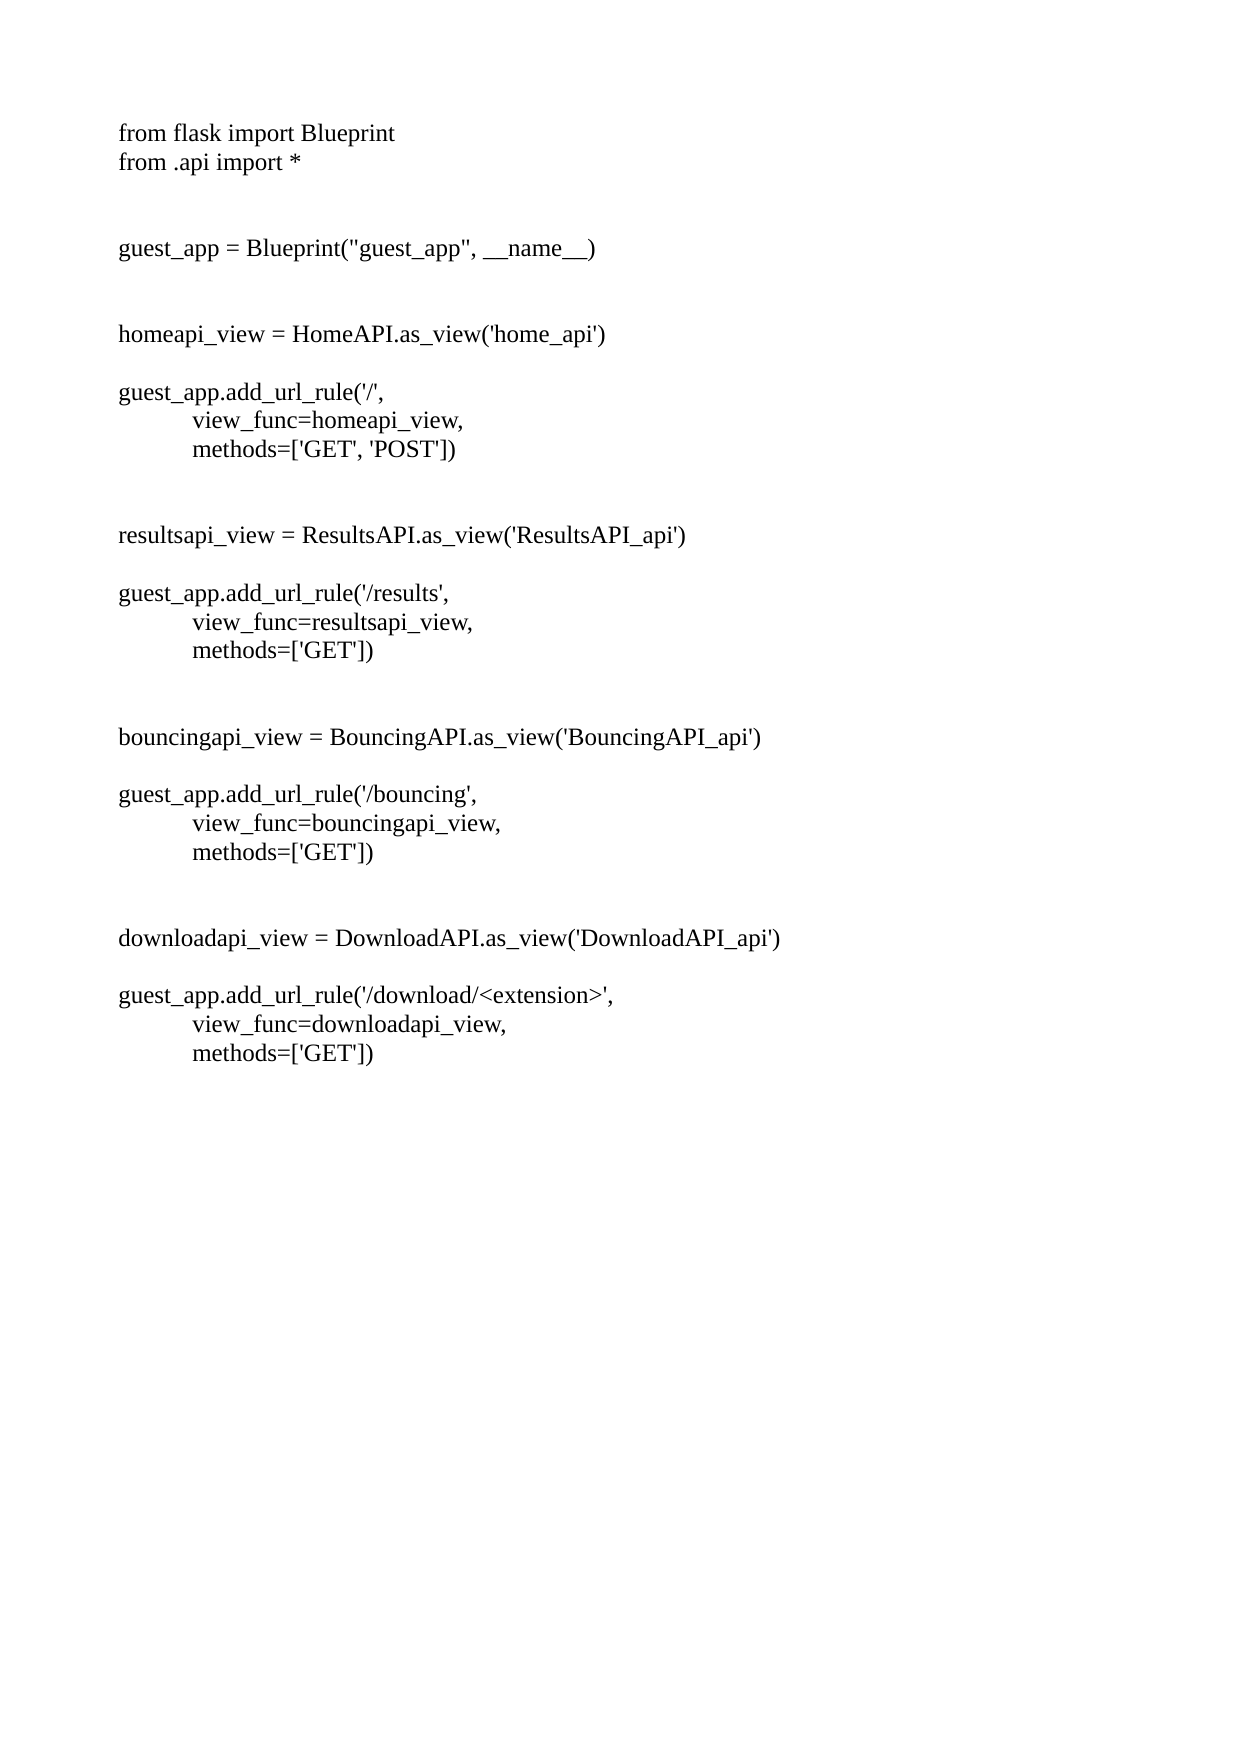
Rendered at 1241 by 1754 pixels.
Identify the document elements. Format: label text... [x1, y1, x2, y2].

text view_func=homeapi_view, [118, 406, 1122, 434]
text guest_app.add_url_rule('/', [118, 377, 1122, 406]
text view_func=downloadapi_view, [118, 1009, 1122, 1038]
text methods=['GET']) [118, 837, 1122, 866]
text guest_app.add_url_rule('/download/<extension>', [118, 981, 1122, 1009]
text view_func=resultsapi_view, [118, 607, 1122, 636]
text guest_app.add_url_rule('/results', [118, 578, 1122, 607]
text methods=['GET', 'POST']) [118, 434, 1122, 463]
text downloadapi_view = DownloadAPI.as_view('DownloadAPI_api') [118, 923, 1122, 952]
text guest_app.add_url_rule('/bouncing', [118, 779, 1122, 808]
text guest_app = Blueprint("guest_app", __name__) [118, 233, 1122, 262]
text bouncingapi_view = BouncingAPI.as_view('BouncingAPI_api') [118, 722, 1122, 751]
text methods=['GET']) [118, 636, 1122, 664]
text from .api import * [118, 147, 1122, 176]
text from flask import Blueprint [118, 118, 1122, 147]
text methods=['GET']) [118, 1038, 1122, 1067]
text resultsapi_view = ResultsAPI.as_view('ResultsAPI_api') [118, 521, 1122, 549]
text view_func=bouncingapi_view, [118, 808, 1122, 837]
text homeapi_view = HomeAPI.as_view('home_api') [118, 319, 1122, 348]
